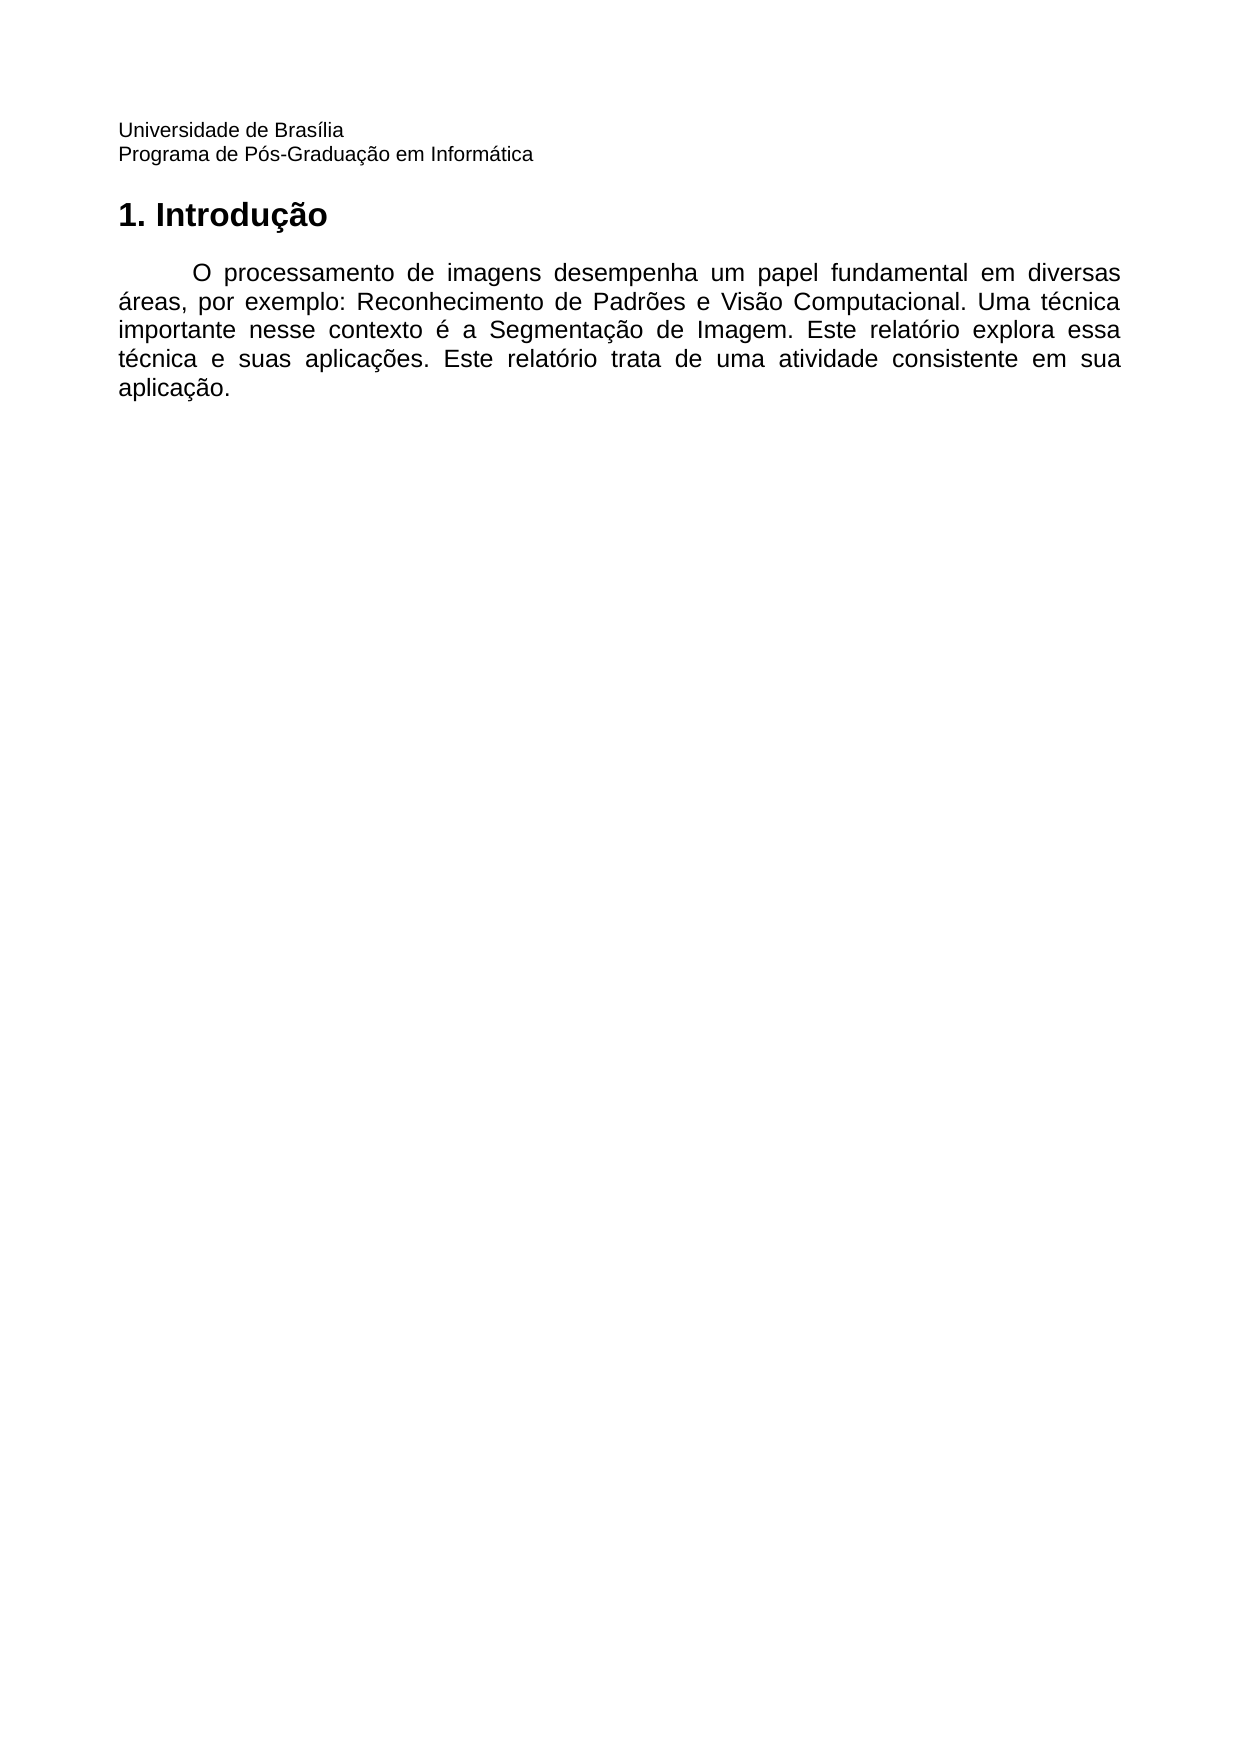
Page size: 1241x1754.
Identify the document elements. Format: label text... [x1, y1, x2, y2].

text O processamento de imagens desempenha um papel fundamental em diversas áreas, por exemplo: Reconhecimento de Padrões e Visão Computacional. Uma técnica importante nesse contexto é a Segmentação de Imagem. Este relatório explora essa técnica e suas aplicações. Este relatório trata de uma atividade consistente em sua aplicação. [118, 258, 1122, 402]
list Introdução [118, 196, 1122, 234]
